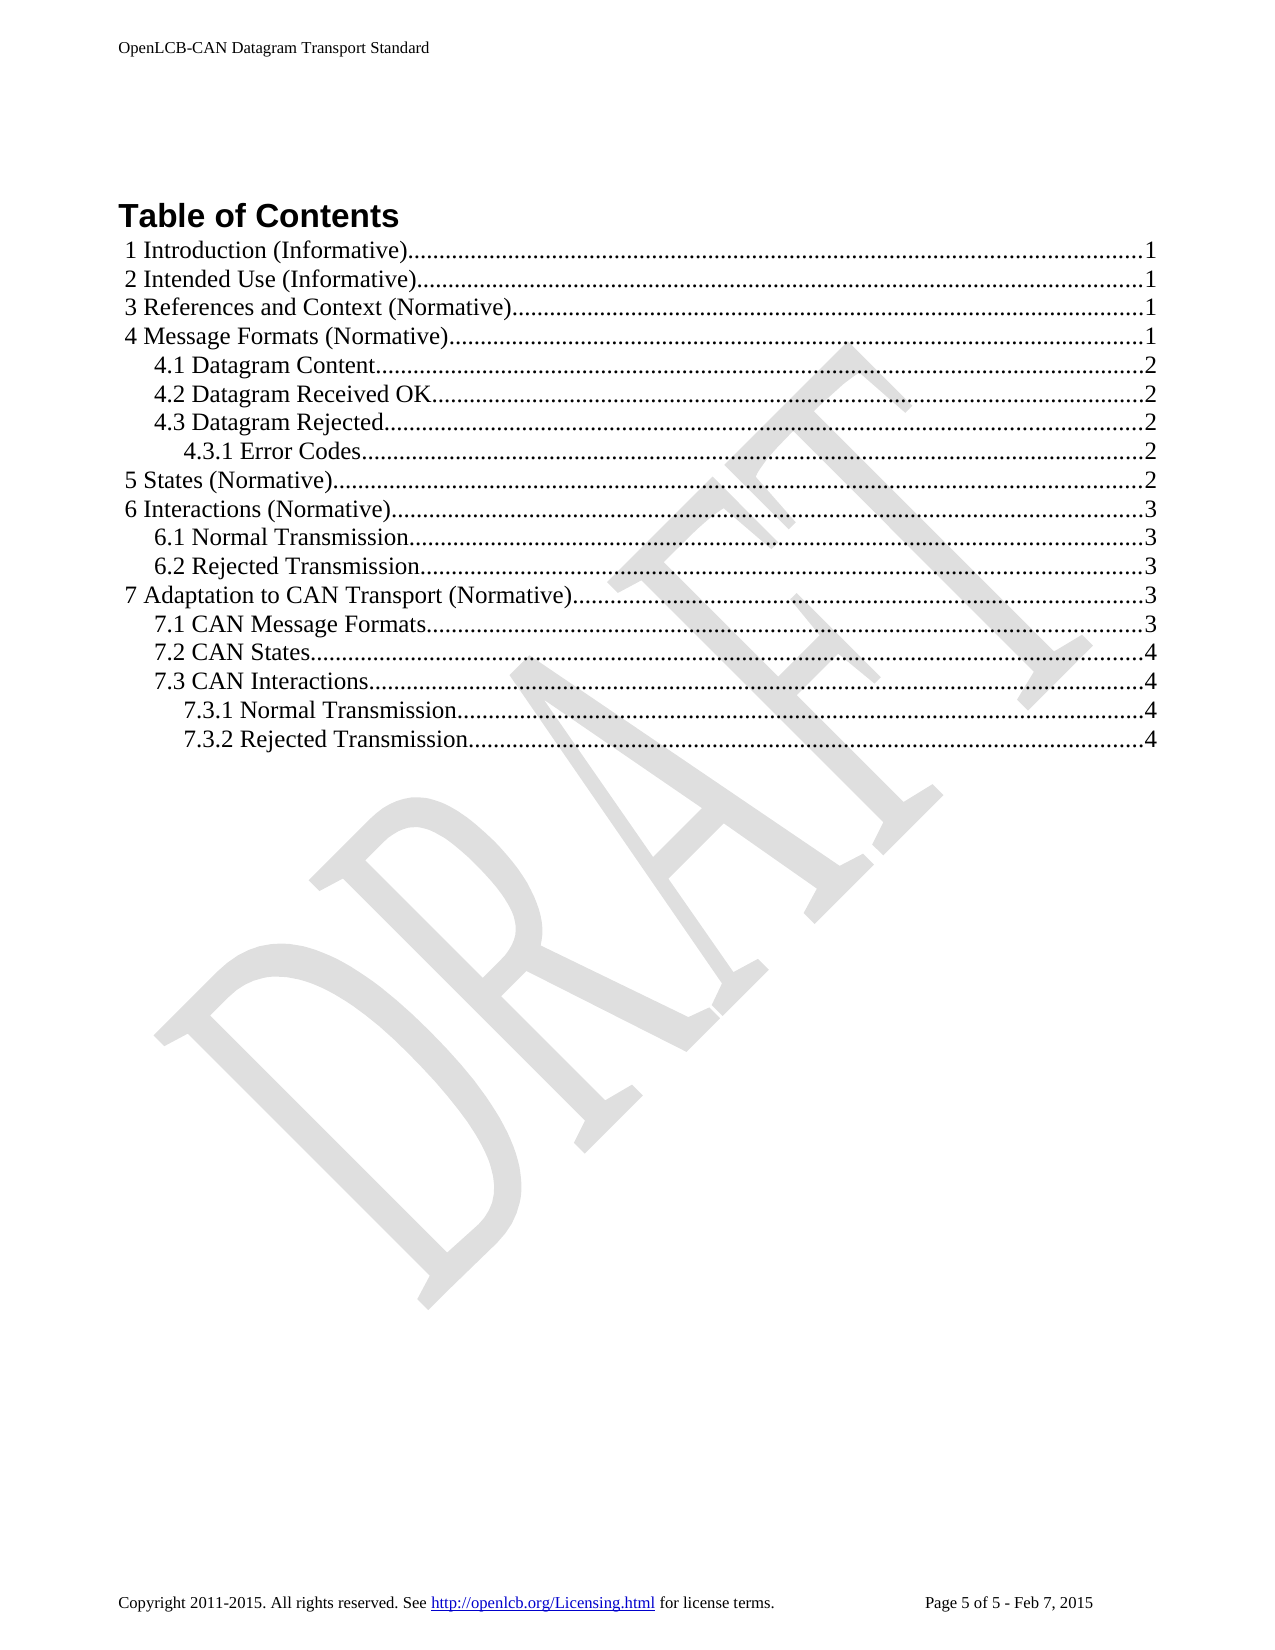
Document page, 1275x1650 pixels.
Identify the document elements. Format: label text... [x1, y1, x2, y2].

text 6 Interactions (Normative) 3 [118, 494, 694, 522]
text 7.1 CAN Message Formats 3 [148, 609, 697, 637]
text 6.2 Rejected Transmission 3 [148, 551, 637, 580]
text 6 Interactions (Normative) 3 [732, 494, 780, 522]
text 6.2 Rejected Transmission 3 [665, 551, 941, 580]
text 4.1 Datagram Content 2 [858, 350, 1157, 379]
text 5 States (Normative) 2 [869, 465, 1157, 494]
text 4.1 Datagram Content 2 [148, 350, 838, 379]
text 6.2 Rejected Transmission 3 [955, 551, 1157, 580]
text 4.3.1 Error Codes 2 [764, 436, 826, 465]
text 7.3.1 Normal Transmission 4 [547, 703, 577, 724]
text 4.2 Datagram Received OK 2 [887, 379, 1157, 407]
text 7.2 CAN States 4 [1074, 637, 1157, 666]
text 7.2 CAN States 4 [740, 637, 816, 666]
text 7.2 CAN States 4 [842, 637, 1027, 666]
text 7.3 CAN Interactions 4 [798, 666, 1033, 695]
text 7 Adaptation to CAN Transport (Normative) 3 [118, 580, 669, 609]
text 7.3 CAN Interactions 4 [547, 666, 755, 695]
text 4.3 Datagram Rejected 2 [815, 407, 1157, 436]
text 7.3.2 Rejected Transmission 4 [562, 724, 618, 752]
text 7.3.2 Rejected Transmission 4 [177, 724, 561, 752]
text 7.3 CAN Interactions 4 [148, 666, 522, 695]
text 7.3.1 Normal Transmission 4 [177, 695, 542, 724]
text 7.1 CAN Message Formats 3 [712, 609, 818, 637]
text 6.1 Normal Transmission 3 [926, 522, 1157, 551]
text 4.3.1 Error Codes 2 [840, 436, 1157, 465]
text 6 Interactions (Normative) 3 [898, 494, 1157, 522]
text 6.1 Normal Transmission 3 [676, 522, 912, 551]
text 7.3.1 Normal Transmission 4 [590, 695, 784, 724]
text 7.3.2 Rejected Transmission 4 [633, 724, 812, 752]
text 5 States (Normative) 2 [118, 465, 752, 494]
text 3 References and Context (Normative) 1 [118, 292, 1157, 321]
text 2 Intended Use (Informative) 1 [118, 264, 1157, 292]
text 7.3.1 Normal Transmission 4 [798, 695, 1157, 724]
text 7.3 CAN Interactions 4 [1045, 666, 1157, 695]
subtitle Table of Contents [118, 196, 1157, 235]
text 4.2 Datagram Received OK 2 [148, 379, 809, 407]
text 4 Message Formats (Normative) 1 [118, 321, 1157, 350]
text 4.3 Datagram Rejected 2 [148, 407, 781, 436]
text 7.3.2 Rejected Transmission 4 [827, 724, 1157, 752]
text 4.3.1 Error Codes 2 [177, 436, 752, 465]
text 4.2 Datagram Received OK 2 [820, 379, 897, 407]
text 7 Adaptation to CAN Transport (Normative) 3 [683, 580, 970, 609]
text 7.2 CAN States 4 [148, 637, 726, 666]
text 7.2 CAN States 4 [1041, 637, 1076, 650]
text 6 Interactions (Normative) 3 [772, 494, 883, 522]
text 6.1 Normal Transmission 3 [148, 522, 666, 551]
text 1 Introduction (Informative) 1 [118, 235, 1157, 264]
text 7 Adaptation to CAN Transport (Normative) 3 [984, 580, 1157, 609]
text 7.1 CAN Message Formats 3 [1013, 609, 1157, 637]
text 5 States (Normative) 2 [757, 465, 855, 494]
text 7.1 CAN Message Formats 3 [814, 609, 998, 637]
